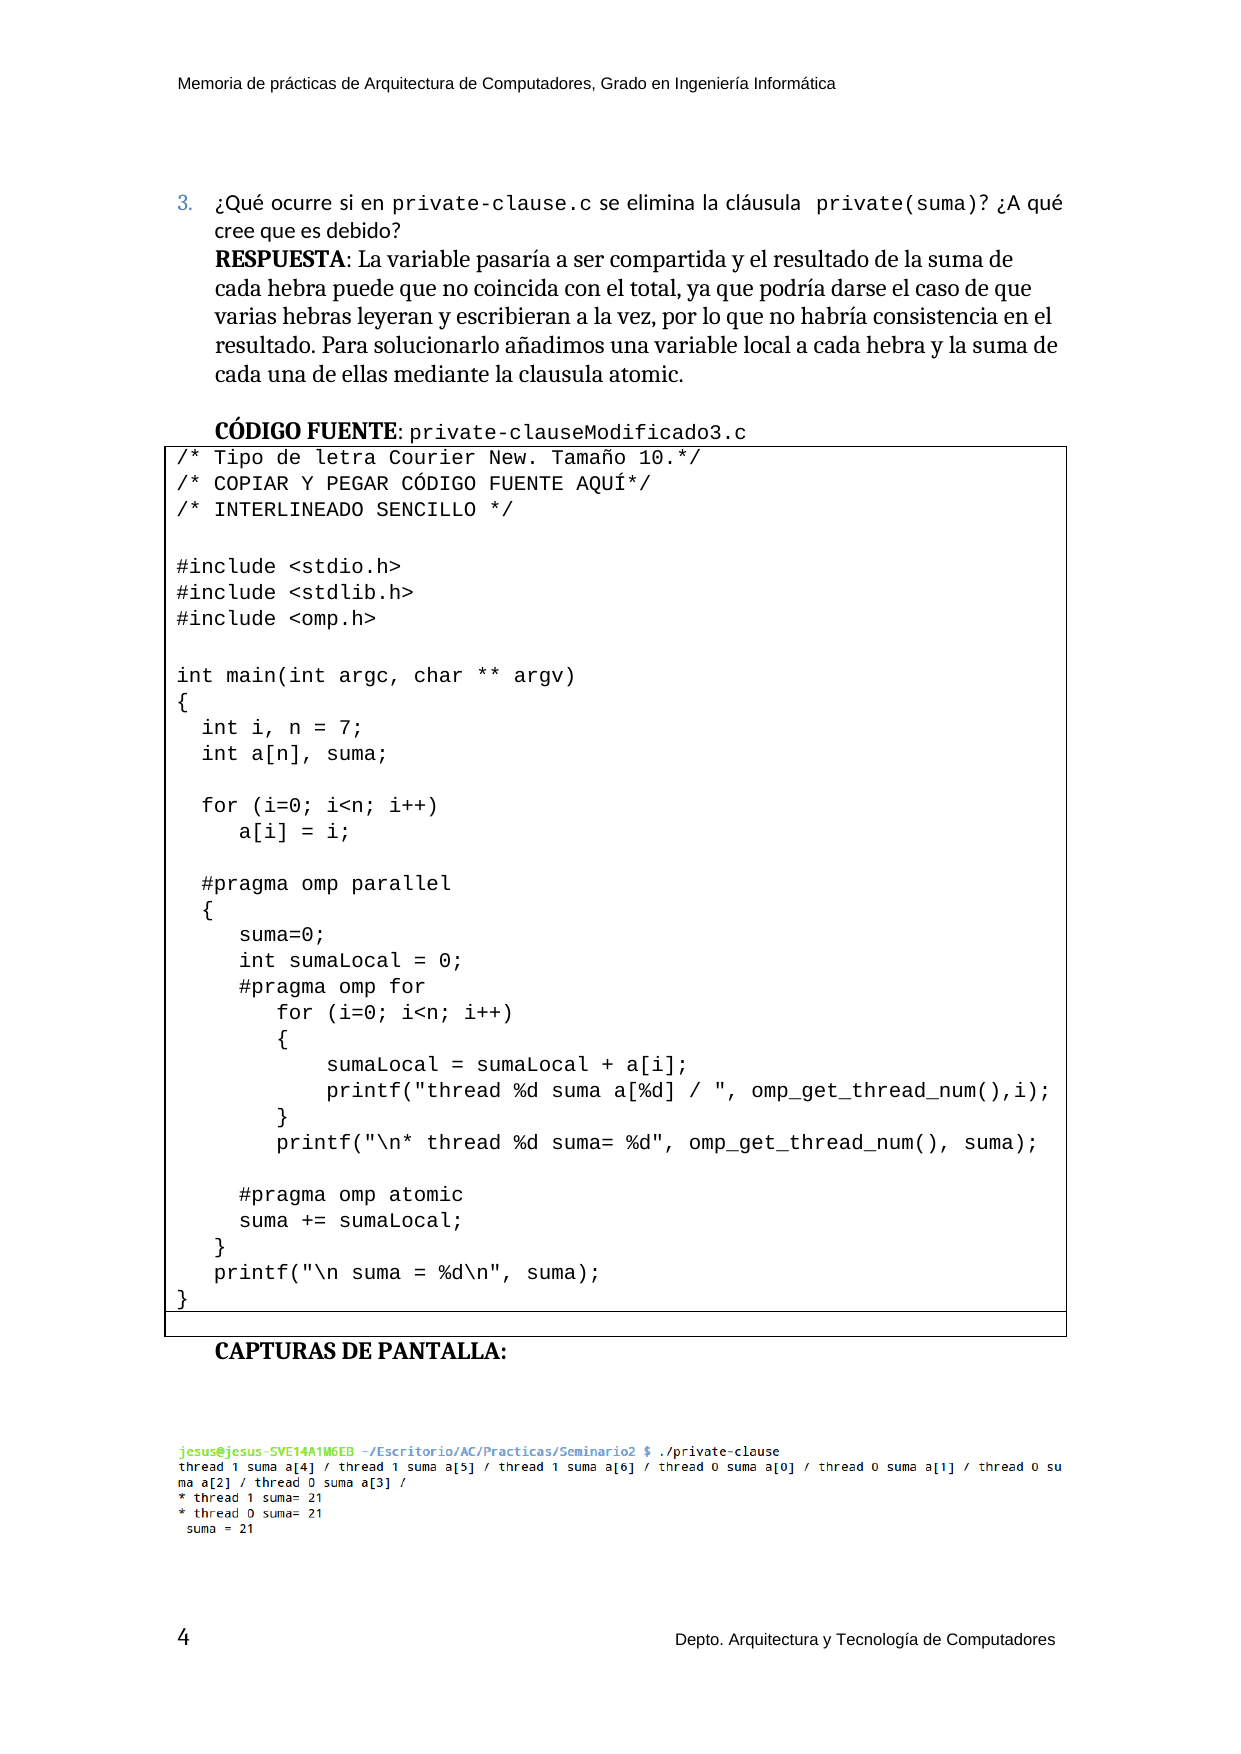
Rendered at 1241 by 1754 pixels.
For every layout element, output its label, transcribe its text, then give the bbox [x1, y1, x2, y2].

table_cell [166, 1312, 1066, 1336]
table_header /* Tipo de letra Courier New. Tamaño 10.*/ /* COPIAR Y PEGAR CÓDIGO FUENTE AQUÍ*/ /* INTERLINEADO SENCILLO */ #include <stdio.h> #include <stdlib.h> #include <omp.h> int main(int argc, char ** argv) { int i, n = 7; int a[n], suma; for (i=0; i<n; i++) a[i] = i; #pragma omp parallel { suma=0; int sumaLocal = 0; #pragma omp for for (i=0; i<n; i++) { sumaLocal = sumaLocal + a[i]; printf("thread %d suma a[%d] / ", omp_get_thread_num(),i); } printf("\n* thread %d suma= %d", omp_get_thread_num(), suma); #pragma omp atomic suma += sumaLocal; } printf("\n suma = %d\n", suma); } [166, 447, 1066, 1311]
picture [177, 1446, 1063, 1536]
text CAPTURAS DE PANTALLA: [215, 1337, 1063, 1366]
text RESPUESTA: La variable pasaría a ser compartida y el resultado de la suma de cada hebra puede que no coincida con el total, ya que podría darse el caso de que varias hebras leyeran y escribieran a la vez, por lo que no habría consistencia en el resultado. Para solucionarlo añadimos una variable local a cada hebra y la suma de cada una de ellas mediante la clausula atomic. [215, 245, 1063, 388]
text CÓDIGO FUENTE: private-clauseModificado3.c [215, 417, 1063, 446]
list ¿Qué ocurre si en private-clause.c se elimina la cláusula private(suma)? ¿A qué cree que es debido? [177, 188, 1063, 245]
